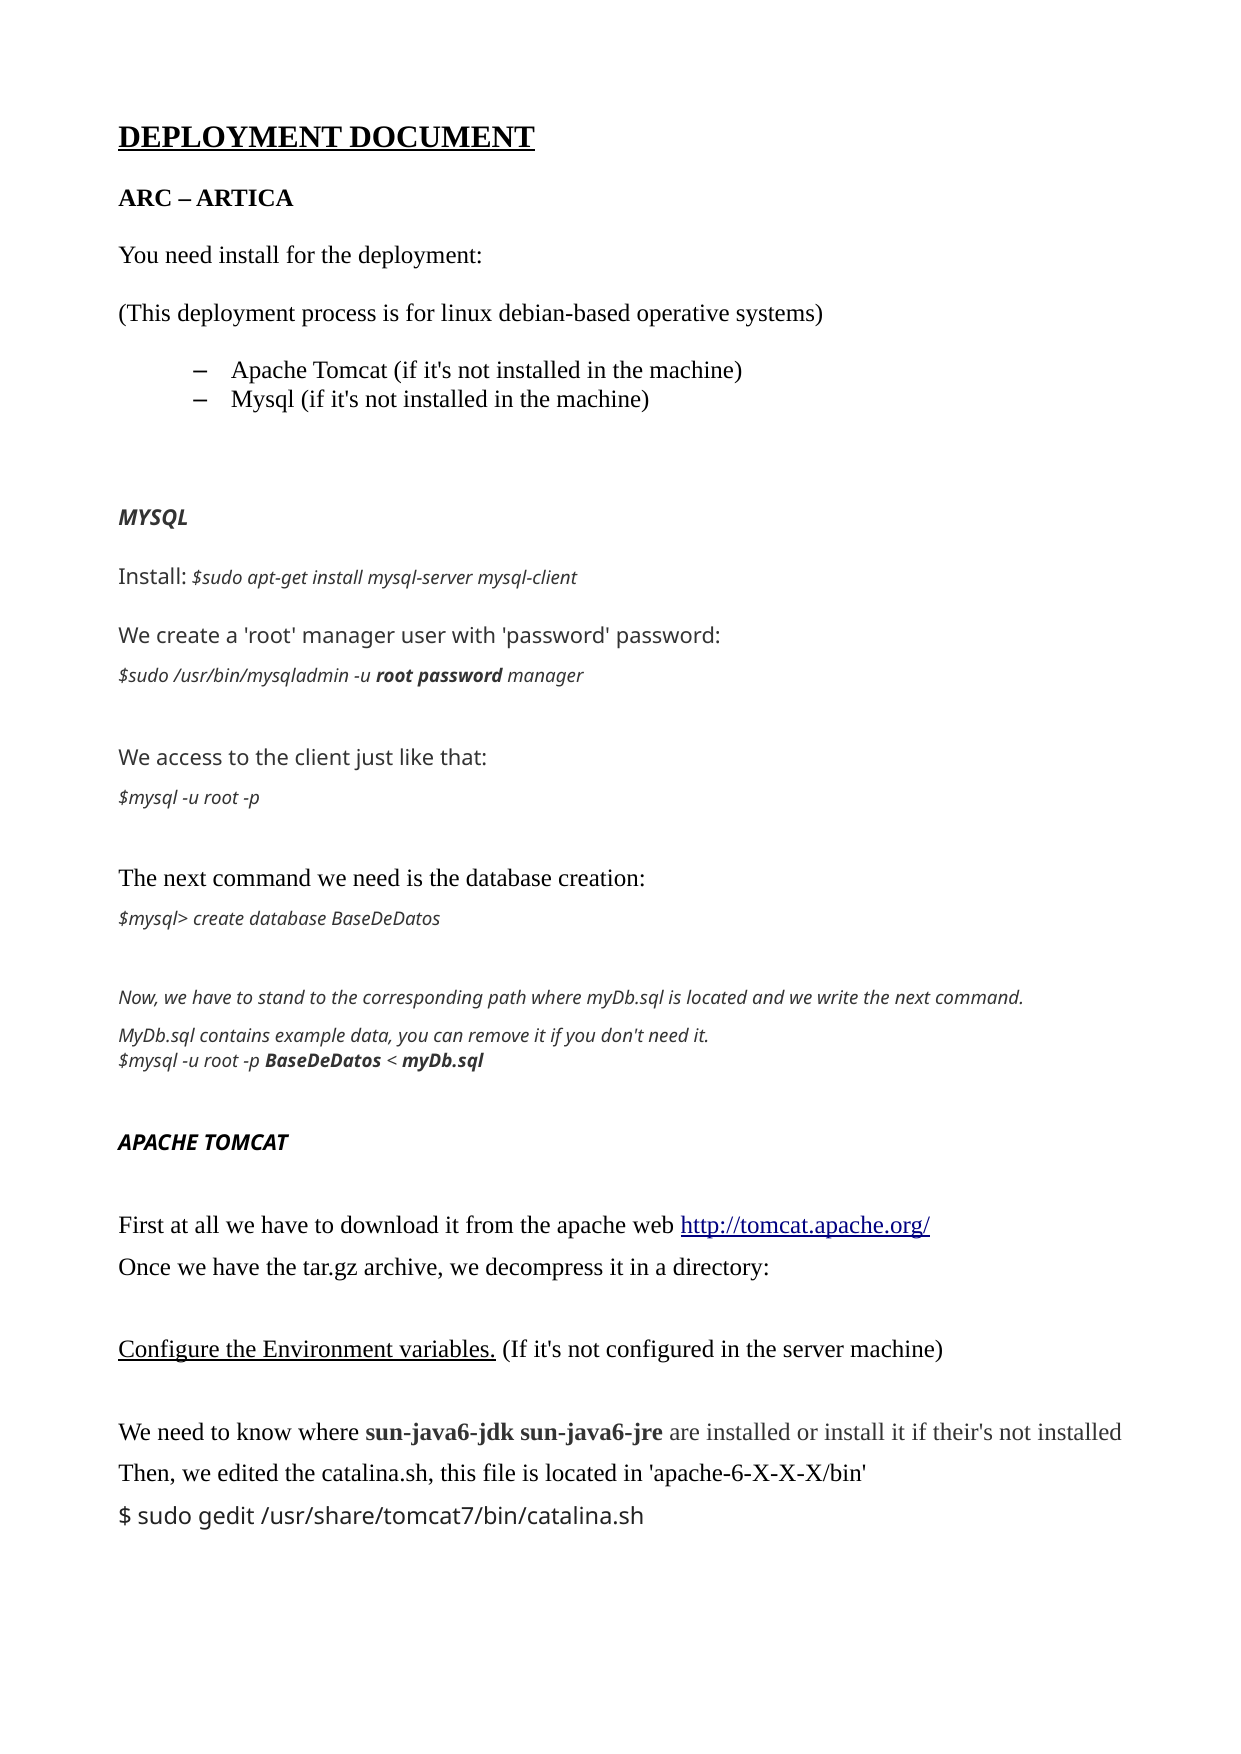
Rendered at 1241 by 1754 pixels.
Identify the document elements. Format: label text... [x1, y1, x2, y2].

list Apache Tomcat (if it's not installed in the machine) [193, 355, 1122, 384]
list Mysql (if it's not installed in the machine) [193, 384, 1122, 413]
text Then, we edited the catalina.sh, this file is located in 'apache-6-X-X-X/bin' [118, 1458, 1122, 1487]
text $sudo /usr/bin/mysqladmin -u root password manager [118, 663, 1063, 688]
text First at all we have to download it from the apache web http://tomcat.apache.org/ [118, 1210, 1122, 1239]
text $mysql -u root -p [118, 784, 1063, 810]
text Once we have the tar.gz archive, we decompress it in a directory: [118, 1252, 1122, 1280]
text (This deployment process is for linux debian-based operative systems) [118, 298, 1122, 327]
text You need install for the deployment: [118, 240, 1122, 269]
text The next command we need is the database creation: [118, 863, 1122, 892]
text ARC – ARTICA [118, 183, 1122, 212]
text Install: $sudo apt-get install mysql-server mysql-client [118, 561, 1063, 591]
text $mysql> create database BaseDeDatos [118, 905, 1122, 930]
text Now, we have to stand to the corresponding path where myDb.sql is located and we write the next command. [118, 984, 1122, 1009]
text DEPLOYMENT DOCUMENT [118, 118, 1122, 154]
text APACHE TOMCAT [118, 1127, 1122, 1157]
text MYSQL [118, 502, 1063, 532]
text We access to the client just like that: [118, 742, 1063, 772]
text Configure the Environment variables. (If it's not configured in the server machine) [118, 1334, 1122, 1363]
text $ sudo gedit /usr/share/tomcat7/bin/catalina.sh [118, 1499, 1122, 1531]
text We create a 'root' manager user with 'password' password: [118, 620, 1063, 650]
text MyDb.sql contains example data, you can remove it if you don't need it. $mysql -u root -p BaseDeDatos < myDb.sql [118, 1022, 1122, 1073]
text We need to know where sun-java6-jdk sun-java6-jre are installed or install it if their's not installed [118, 1417, 1122, 1445]
